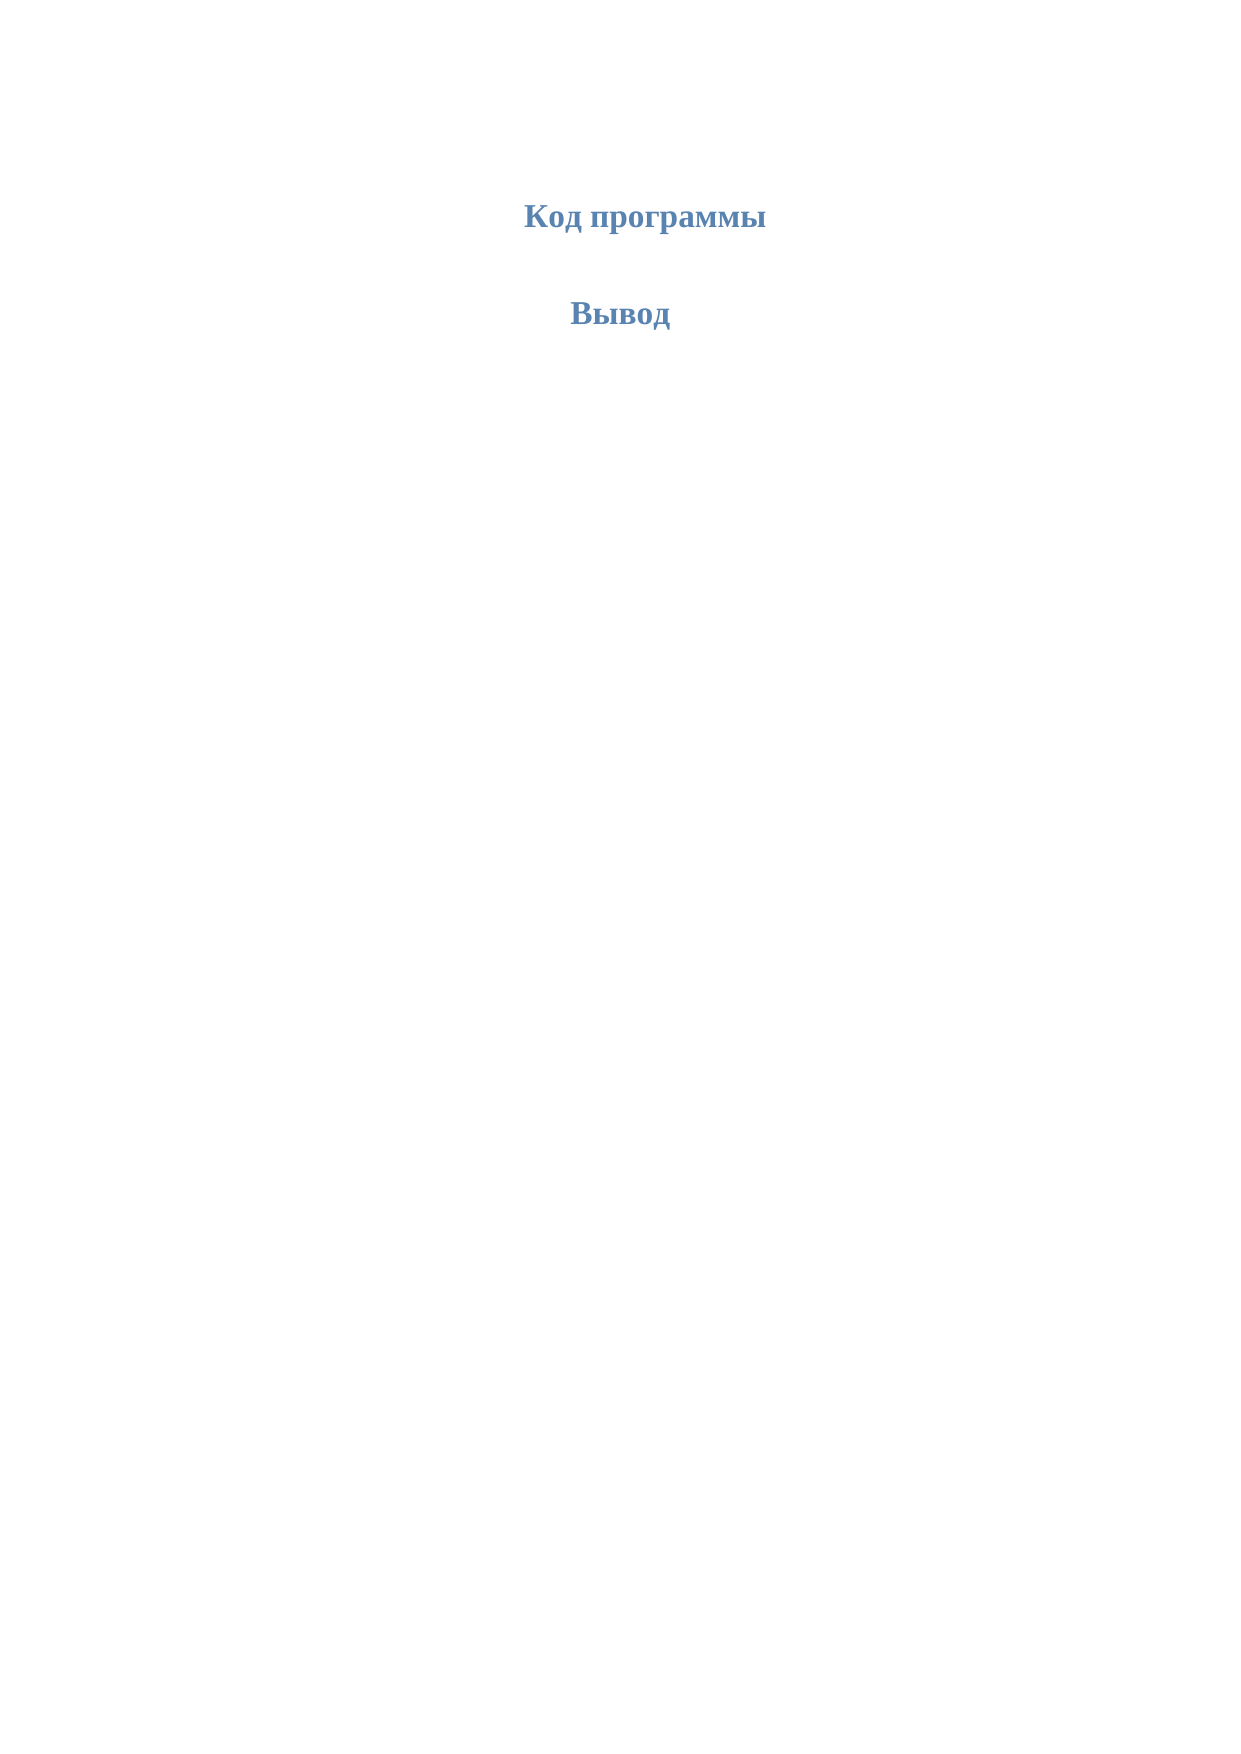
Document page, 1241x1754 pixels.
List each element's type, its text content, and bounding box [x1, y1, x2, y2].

text Вывод [150, 293, 1090, 331]
text Код программы [150, 196, 1090, 234]
